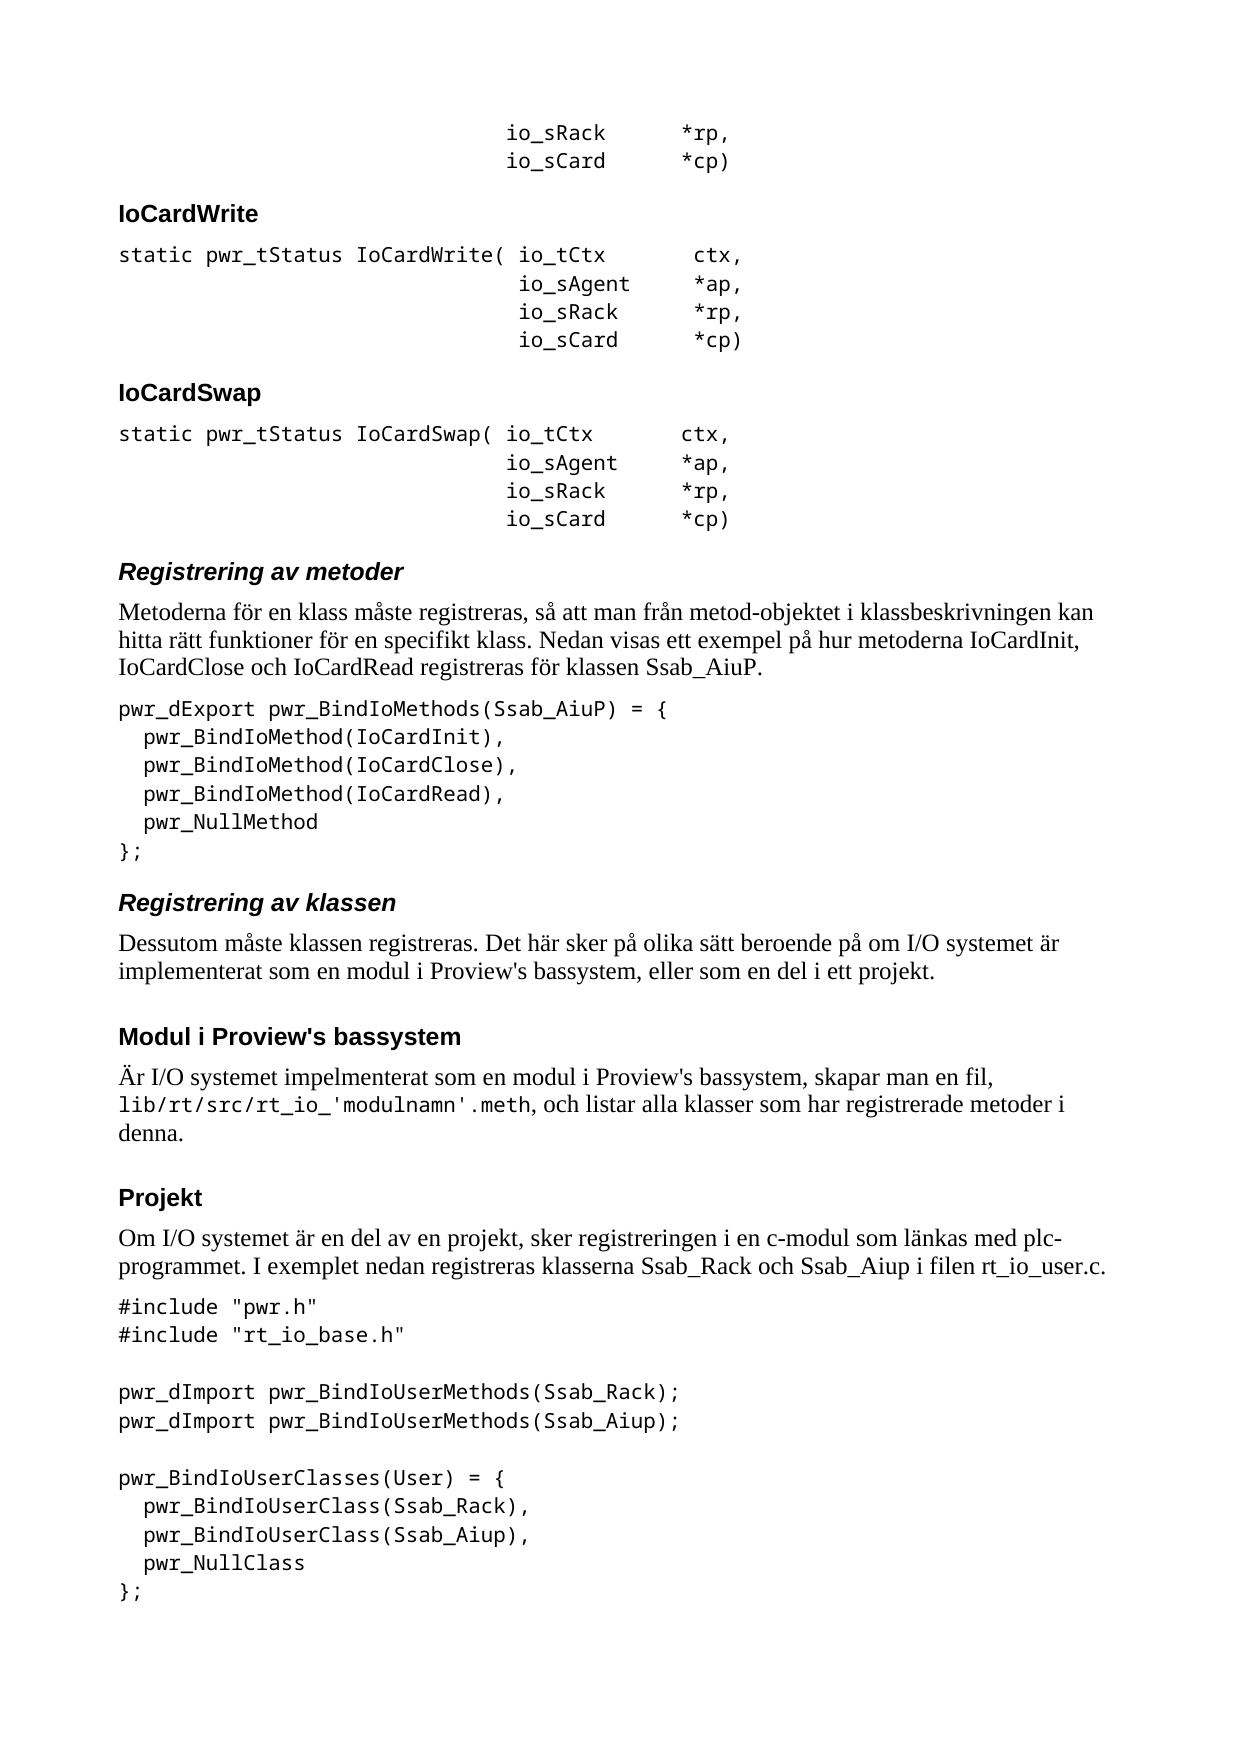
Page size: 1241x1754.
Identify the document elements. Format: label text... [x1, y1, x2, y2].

subtitle Projekt [118, 1184, 1122, 1212]
text io_sRack *rp, [118, 476, 1122, 504]
text pwr_BindIoMethod(IoCardInit), [118, 722, 1122, 751]
text pwr_NullMethod [118, 807, 1122, 836]
text Metoderna för en klass måste registreras, så att man från metod-objektet i klassbeskrivningen kan hitta rätt funktioner för en specifikt klass. Nedan visas ett exempel på hur metoderna IoCardInit, IoCardClose och IoCardRead registreras för klassen Ssab_AiuP. [118, 598, 1122, 681]
text io_sRack *rp, [118, 297, 1122, 326]
text io_sRack *rp, [118, 118, 1122, 147]
text pwr_BindIoUserClass(Ssab_Rack), [118, 1491, 1122, 1520]
subtitle IoCardWrite [118, 200, 1122, 228]
subtitle Registrering av metoder [118, 558, 1122, 586]
text io_sCard *cp) [118, 504, 1122, 533]
text pwr_BindIoUserClasses(User) = { [118, 1463, 1122, 1491]
text pwr_NullClass [118, 1548, 1122, 1577]
text io_sCard *cp) [118, 326, 1122, 354]
subtitle Modul i Proview's bassystem [118, 1022, 1122, 1050]
text static pwr_tStatus IoCardWrite( io_tCtx ctx, [118, 240, 1122, 269]
text pwr_dImport pwr_BindIoUserMethods(Ssab_Aiup); [118, 1406, 1122, 1434]
text io_sAgent *ap, [118, 448, 1122, 476]
text pwr_BindIoMethod(IoCardClose), [118, 751, 1122, 779]
text pwr_BindIoMethod(IoCardRead), [118, 779, 1122, 807]
text pwr_dImport pwr_BindIoUserMethods(Ssab_Rack); [118, 1377, 1122, 1406]
text #include "rt_io_base.h" [118, 1321, 1122, 1349]
subtitle IoCardSwap [118, 379, 1122, 407]
text pwr_dExport pwr_BindIoMethods(Ssab_AiuP) = { [118, 694, 1122, 722]
text Dessutom måste klassen registreras. Det här sker på olika sätt beroende på om I/O systemet är implementerat som en modul i Proview's bassystem, eller som en del i ett projekt. [118, 929, 1122, 985]
subtitle Registrering av klassen [118, 889, 1122, 917]
text static pwr_tStatus IoCardSwap( io_tCtx ctx, [118, 419, 1122, 448]
text #include "pwr.h" [118, 1292, 1122, 1321]
text Är I/O systemet impelmenterat som en modul i Proview's bassystem, skapar man en fil, lib/rt/src/rt_io_'modulnamn'.meth, och listar alla klasser som har registrerade metoder i denna. [118, 1063, 1122, 1147]
text }; [118, 1577, 1122, 1605]
text }; [118, 836, 1122, 864]
text io_sCard *cp) [118, 147, 1122, 175]
text io_sAgent *ap, [118, 269, 1122, 297]
text pwr_BindIoUserClass(Ssab_Aiup), [118, 1520, 1122, 1548]
text Om I/O systemet är en del av en projekt, sker registreringen i en c-modul som länkas med plc-programmet. I exemplet nedan registreras klasserna Ssab_Rack och Ssab_Aiup i filen rt_io_user.c. [118, 1224, 1122, 1280]
